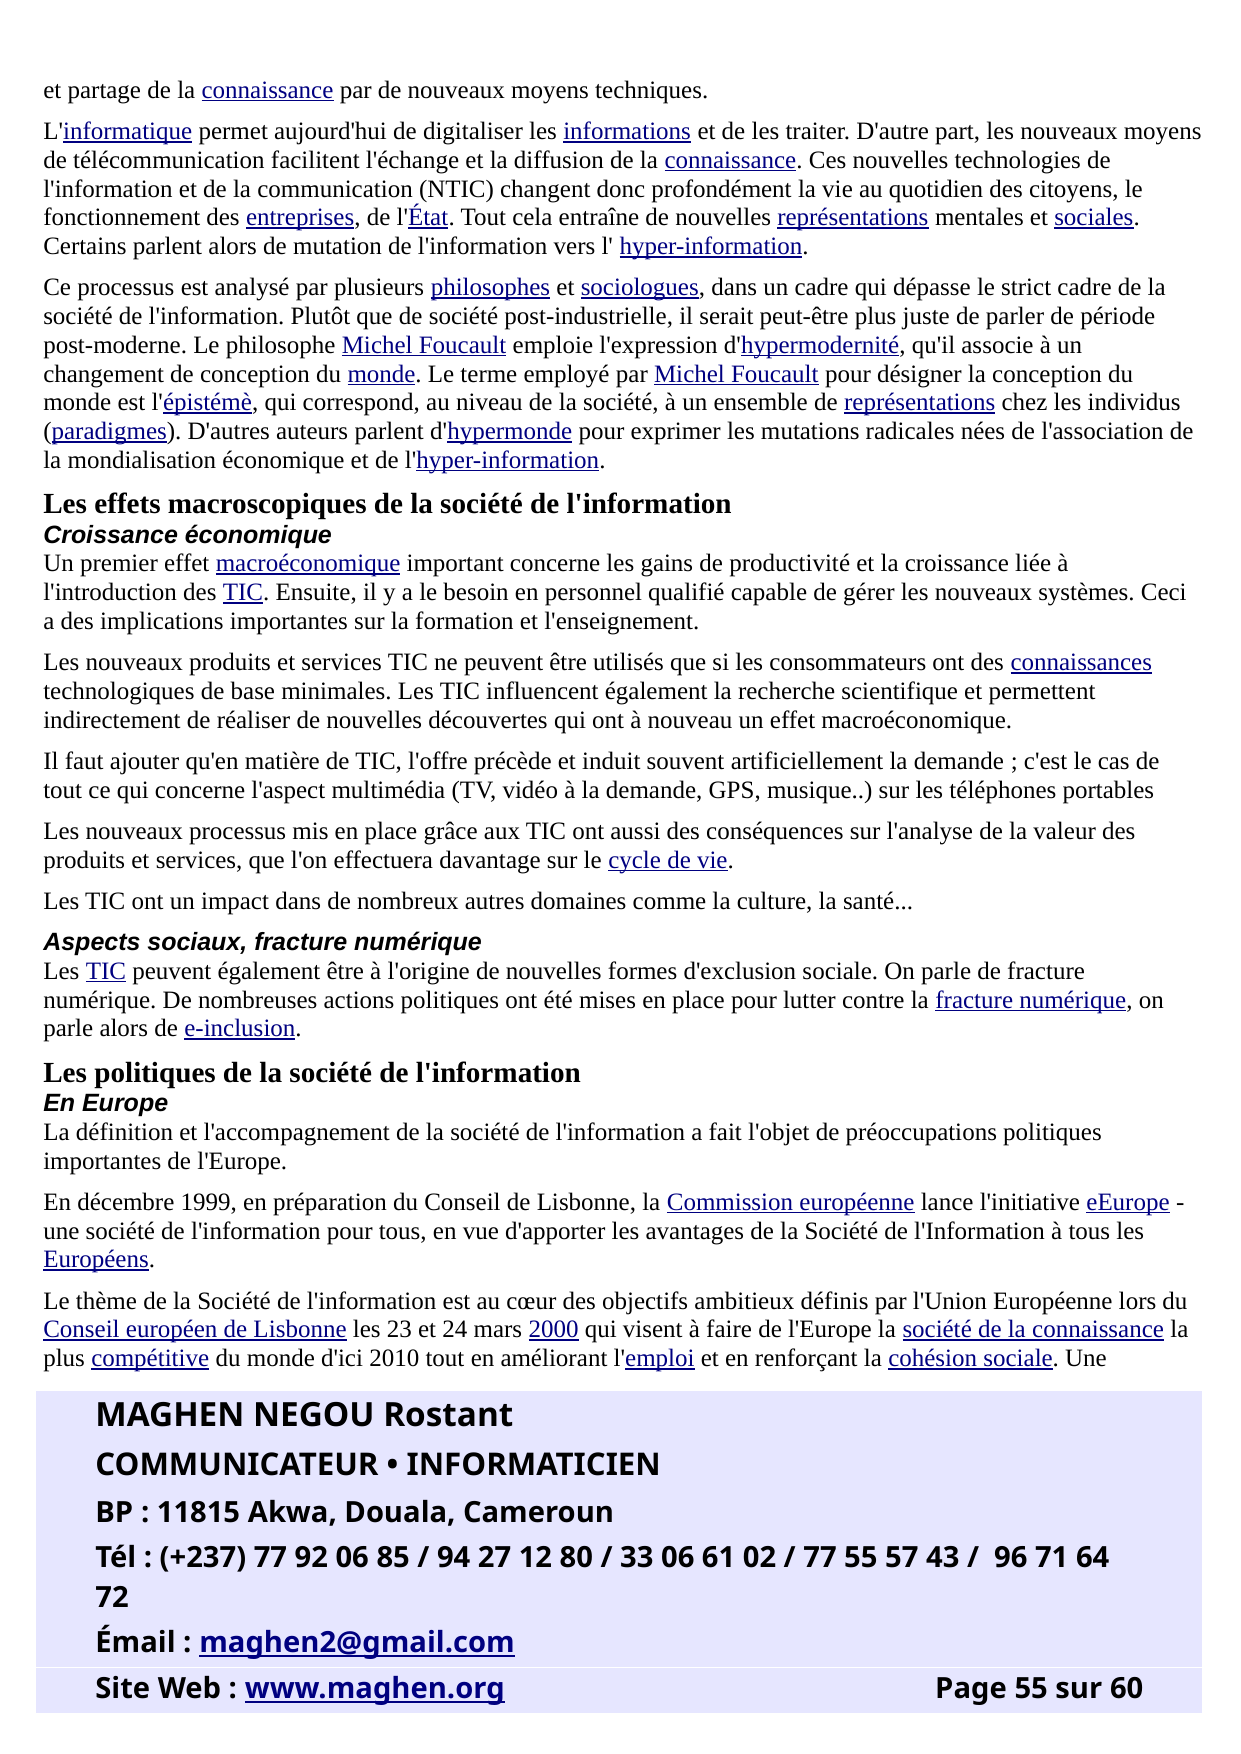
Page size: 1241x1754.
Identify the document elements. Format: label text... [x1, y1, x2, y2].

text Les nouveaux produits et services TIC ne peuvent être utilisés que si les consommateurs ont des connaissances technologiques de base minimales. Les TIC influencent également la recherche scientifique et permettent indirectement de réaliser de nouvelles découvertes qui ont à nouveau un effet macroéconomique. [43, 647, 1203, 733]
subtitle Aspects sociaux, fracture numérique [43, 927, 1203, 956]
text Les TIC ont un impact dans de nombreux autres domaines comme la culture, la santé... [43, 886, 1203, 915]
text L'informatique permet aujourd'hui de digitaliser les informations et de les traiter. D'autre part, les nouveaux moyens de télécommunication facilitent l'échange et la diffusion de la connaissance. Ces nouvelles technologies de l'information et de la communication (NTIC) changent donc profondément la vie au quotidien des citoyens, le fonctionnement des entreprises, de l'État. Tout cela entraîne de nouvelles représentations mentales et sociales. Certains parlent alors de mutation de l'information vers l' hyper-information. [43, 116, 1203, 260]
text et partage de la connaissance par de nouveaux moyens techniques. [43, 75, 1203, 104]
text Le thème de la Société de l'information est au cœur des objectifs ambitieux définis par l'Union Européenne lors du Conseil européen de Lisbonne les 23 et 24 mars 2000 qui visent à faire de l'Europe la société de la connaissance la plus compétitive du monde d'ici 2010 tout en améliorant l'emploi et en renforçant la cohésion sociale. Une [43, 1286, 1203, 1372]
text En décembre 1999, en préparation du Conseil de Lisbonne, la Commission européenne lance l'initiative eEurope - une société de l'information pour tous, en vue d'apporter les avantages de la Société de l'Information à tous les Européens. [43, 1187, 1203, 1273]
text Ce processus est analysé par plusieurs philosophes et sociologues, dans un cadre qui dépasse le strict cadre de la société de l'information. Plutôt que de société post-industrielle, il serait peut-être plus juste de parler de période post-moderne. Le philosophe Michel Foucault emploie l'expression d'hypermodernité, qu'il associe à un changement de conception du monde. Le terme employé par Michel Foucault pour désigner la conception du monde est l'épistémè, qui correspond, au niveau de la société, à un ensemble de représentations chez les individus (paradigmes). D'autres auteurs parlent d'hypermonde pour exprimer les mutations radicales nées de l'association de la mondialisation économique et de l'hyper-information. [43, 272, 1203, 474]
text Les TIC peuvent également être à l'origine de nouvelles formes d'exclusion sociale. On parle de fracture numérique. De nombreuses actions politiques ont été mises en place pour lutter contre la fracture numérique, on parle alors de e-inclusion. [43, 956, 1203, 1042]
text Les nouveaux processus mis en place grâce aux TIC ont aussi des conséquences sur l'analyse de la valeur des produits et services, que l'on effectuera davantage sur le cycle de vie. [43, 816, 1203, 873]
subtitle Croissance économique [43, 520, 1203, 548]
text Il faut ajouter qu'en matière de TIC, l'offre précède et induit souvent artificiellement la demande ; c'est le cas de tout ce qui concerne l'aspect multimédia (TV, vidéo à la demande, GPS, musique..) sur les téléphones portables [43, 746, 1203, 803]
subtitle Les politiques de la société de l'information [43, 1055, 1203, 1088]
subtitle En Europe [43, 1088, 1203, 1117]
text Un premier effet macroéconomique important concerne les gains de productivité et la croissance liée à l'introduction des TIC. Ensuite, il y a le besoin en personnel qualifié capable de gérer les nouveaux systèmes. Ceci a des implications importantes sur la formation et l'enseignement. [43, 548, 1203, 635]
text La définition et l'accompagnement de la société de l'information a fait l'objet de préoccupations politiques importantes de l'Europe. [43, 1117, 1203, 1174]
subtitle Les effets macroscopiques de la société de l'information [43, 486, 1203, 520]
